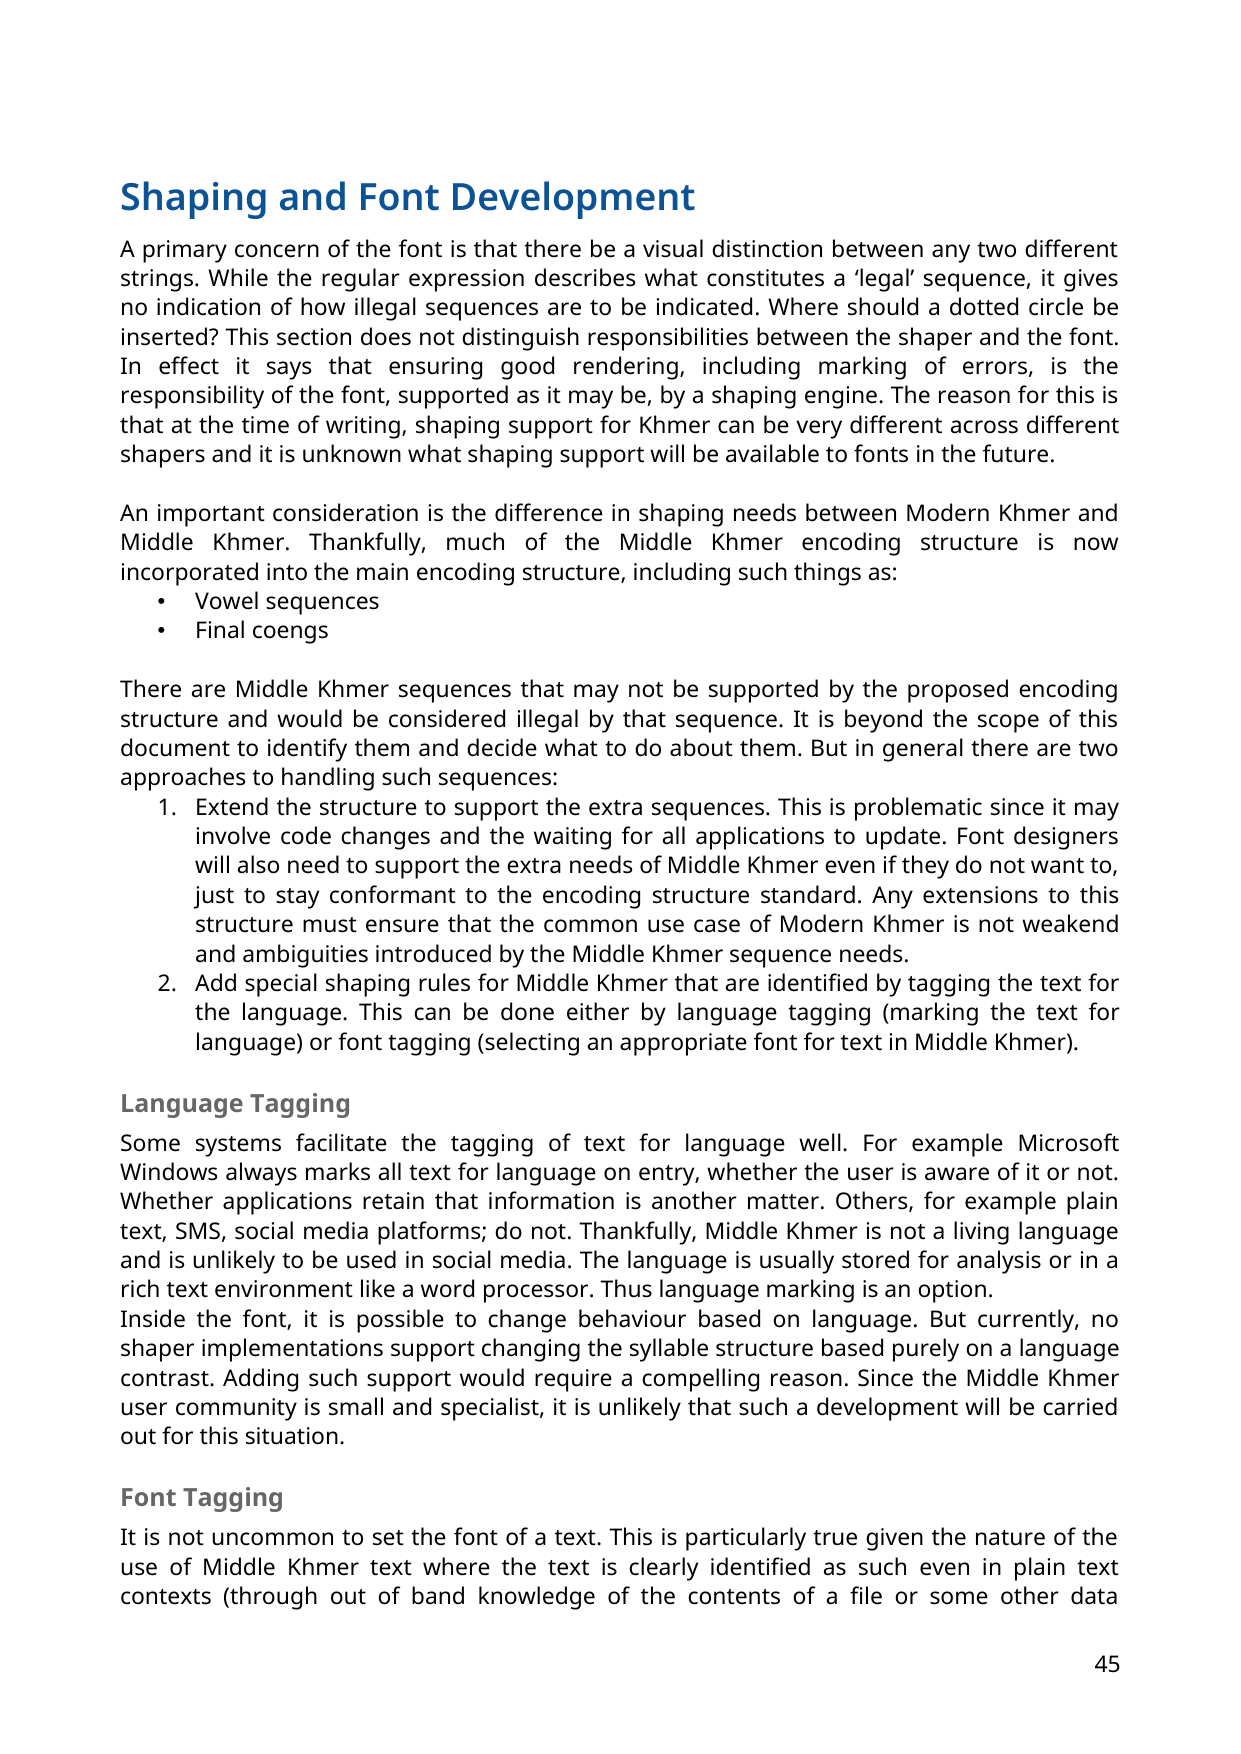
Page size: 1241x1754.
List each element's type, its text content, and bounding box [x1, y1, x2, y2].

text A primary concern of the font is that there be a visual distinction between any two different strings. While the regular expression describes what constitutes a ‘legal’ sequence, it gives no indication of how illegal sequences are to be indicated. Where should a dotted circle be inserted? This section does not distinguish responsibilities between the shaper and the font. In effect it says that ensuring good rendering, including marking of errors, is the responsibility of the font, supported as it may be, by a shaping engine. The reason for this is that at the time of writing, shaping support for Khmer can be very different across different shapers and it is unknown what shaping support will be available to fonts in the future. [120, 233, 1121, 468]
subtitle Language Tagging [120, 1085, 1121, 1119]
text An important consideration is the difference in shaping needs between Modern Khmer and Middle Khmer. Thankfully, much of the Middle Khmer encoding structure is now incorporated into the main encoding structure, including such things as: [120, 498, 1121, 586]
list Add special shaping rules for Middle Khmer that are identified by tagging the text for the language. This can be done either by language tagging (marking the text for language) or font tagging (selecting an appropriate font for text in Middle Khmer). [157, 968, 1121, 1056]
list Vowel sequences [157, 586, 1121, 615]
list Extend the structure to support the extra sequences. This is problematic since it may involve code changes and the waiting for all applications to update. Font designers will also need to support the extra needs of Middle Khmer even if they do not want to, just to stay conformant to the encoding structure standard. Any extensions to this structure must ensure that the common use case of Modern Khmer is not weakend and ambiguities introduced by the Middle Khmer sequence needs. [157, 792, 1121, 968]
text There are Middle Khmer sequences that may not be supported by the proposed encoding structure and would be considered illegal by that sequence. It is beyond the scope of this document to identify them and decide what to do about them. But in general there are two approaches to handling such sequences: [120, 674, 1121, 792]
text Some systems facilitate the tagging of text for language well. For example Microsoft Windows always marks all text for language on entry, whether the user is aware of it or not. Whether applications retain that information is another matter. Others, for example plain text, SMS, social media platforms; do not. Thankfully, Middle Khmer is not a living language and is unlikely to be used in social media. The language is usually stored for analysis or in a rich text environment like a word processor. Thus language marking is an option. [120, 1128, 1121, 1304]
subtitle Shaping and Font Development [120, 170, 1121, 221]
list Final coengs [157, 615, 1121, 645]
text It is not uncommon to set the font of a text. This is particularly true given the nature of the use of Middle Khmer text where the text is clearly identified as such even in plain text contexts (through out of band knowledge of the contents of a file or some other data [120, 1522, 1121, 1610]
text Inside the font, it is possible to change behaviour based on language. But currently, no shaper implementations support changing the syllable structure based purely on a language contrast. Adding such support would require a compelling reason. Since the Middle Khmer user community is small and specialist, it is unlikely that such a development will be carried out for this situation. [120, 1304, 1121, 1451]
subtitle Font Tagging [120, 1480, 1121, 1514]
